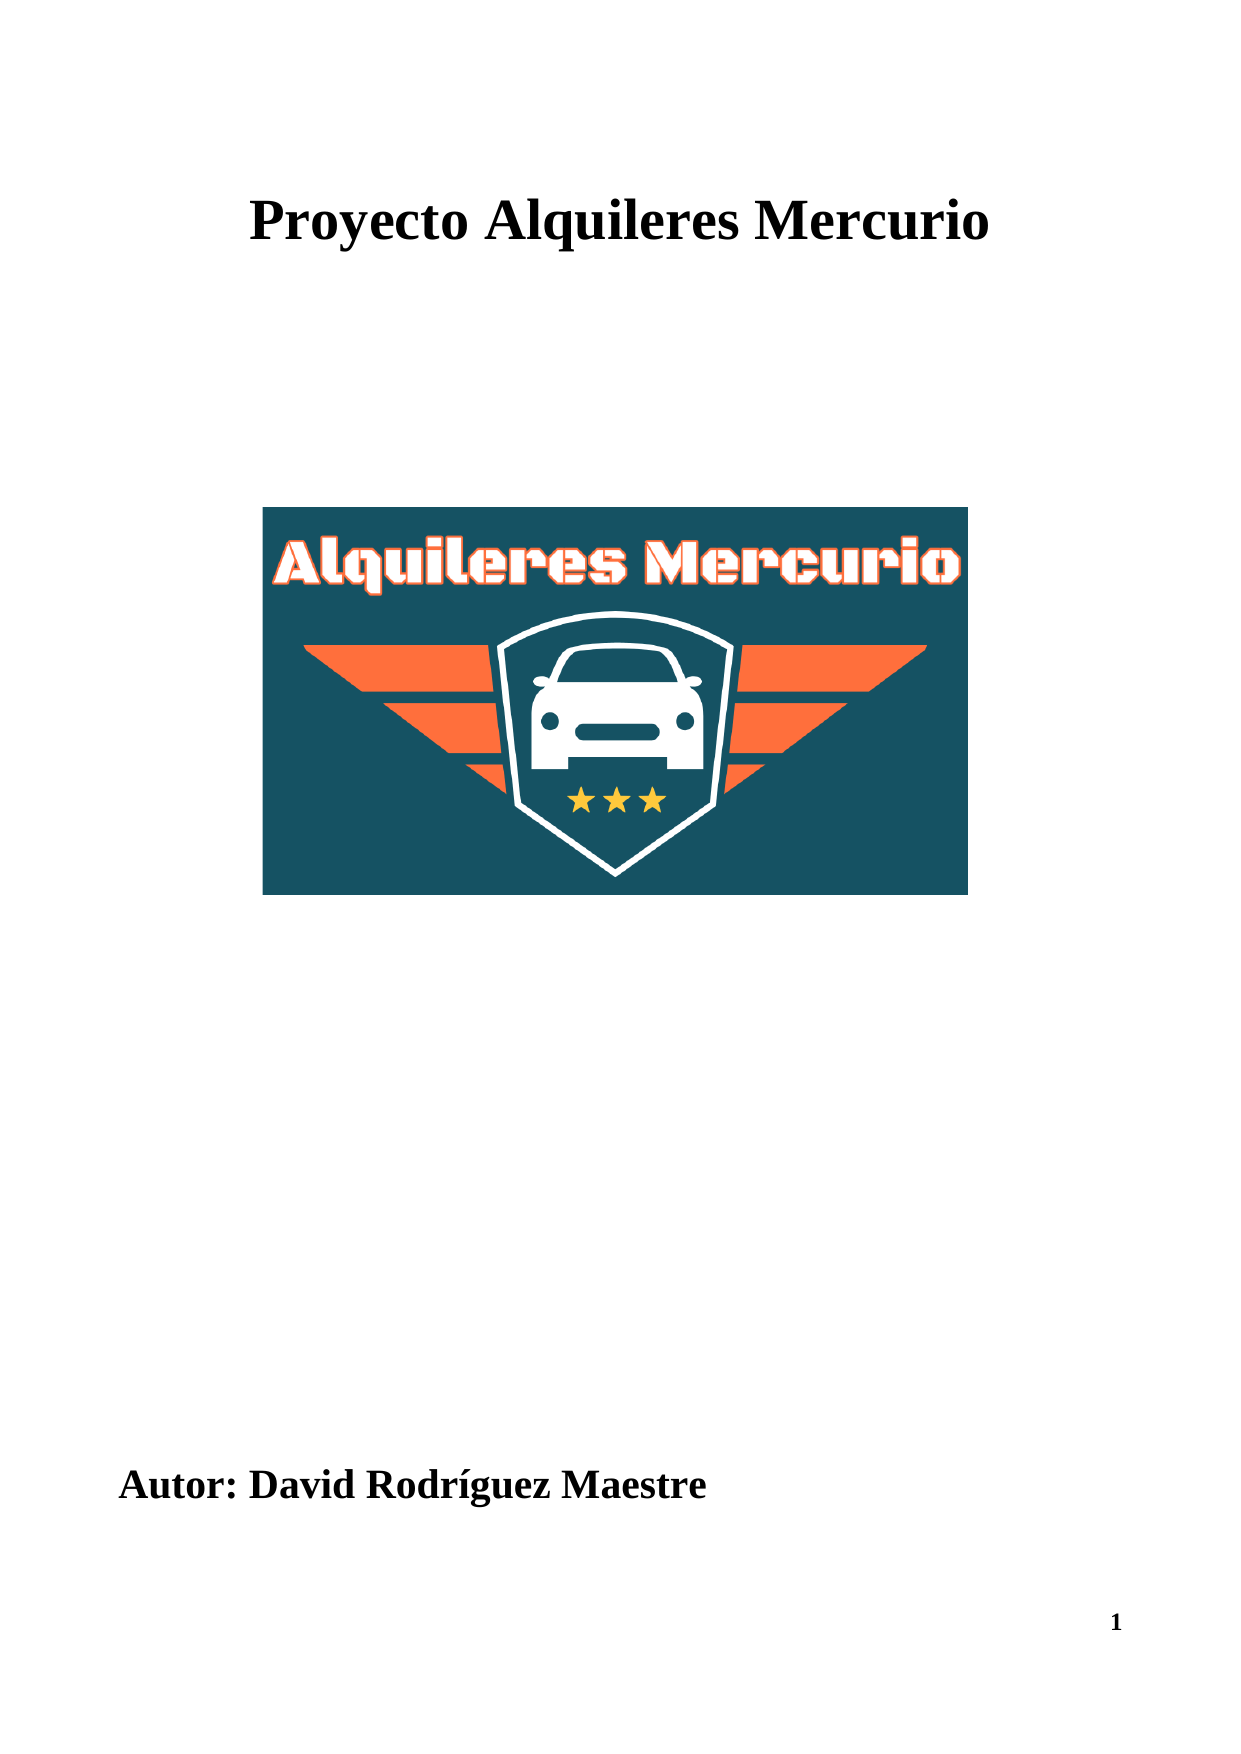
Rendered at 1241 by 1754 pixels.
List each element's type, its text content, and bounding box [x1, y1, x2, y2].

text Autor: David Rodríguez Maestre [118, 1460, 1122, 1508]
picture [262, 507, 968, 895]
text Proyecto Alquileres Mercurio [118, 185, 1122, 252]
